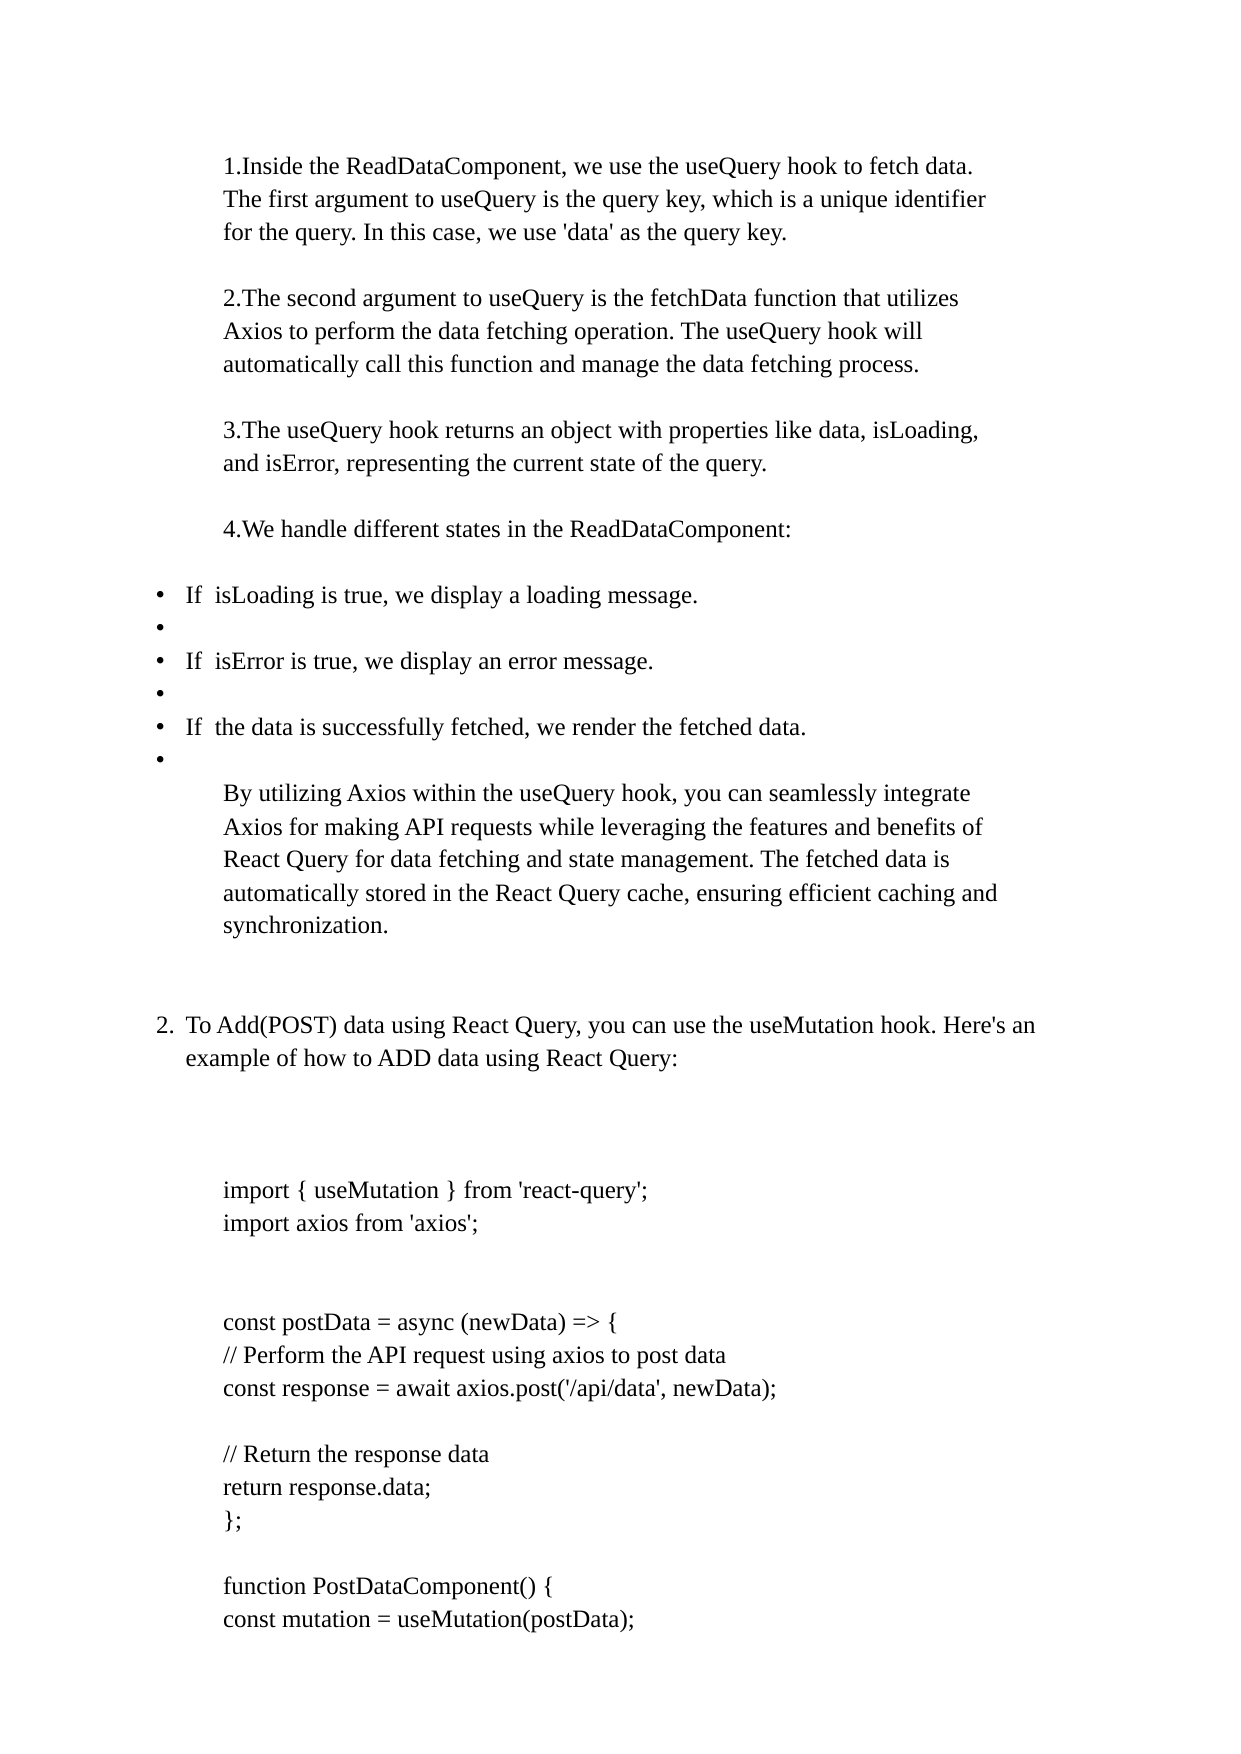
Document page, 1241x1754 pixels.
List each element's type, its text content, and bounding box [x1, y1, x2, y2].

text By utilizing Axios within the useQuery hook, you can seamlessly integrate Axios for making API requests while leveraging the features and benefits of React Query for data fetching and state management. The fetched data is automatically stored in the React Query cache, ensuring efficient caching and synchronization. [223, 778, 1017, 939]
list If isError is true, we display an error message. [185, 646, 1122, 675]
list To Add(POST) data using React Query, you can use the useMutation hook. Here's an example of how to ADD data using React Query: [185, 1010, 1122, 1071]
text // Return the response data [223, 1439, 1017, 1468]
text import axios from 'axios'; [223, 1208, 1017, 1237]
text // Perform the API request using axios to post data [223, 1340, 1017, 1369]
text const postData = async (newData) => { [223, 1307, 1017, 1336]
text 3.The useQuery hook returns an object with properties like data, isLoading, and isError, representing the current state of the query. [223, 415, 1017, 477]
text }; [223, 1505, 1017, 1534]
text return response.data; [223, 1472, 1017, 1501]
text import { useMutation } from 'react-query'; [223, 1175, 1017, 1203]
text 1.Inside the ReadDataComponent, we use the useQuery hook to fetch data. The first argument to useQuery is the query key, which is a unique identifier for the query. In this case, we use 'data' as the query key. [223, 151, 1017, 246]
text 2.The second argument to useQuery is the fetchData function that utilizes Axios to perform the data fetching operation. The useQuery hook will automatically call this function and manage the data fetching process. [223, 283, 1017, 378]
text function PostDataComponent() { [223, 1571, 1017, 1600]
list If isLoading is true, we display a loading message. [185, 580, 1122, 609]
text const response = await axios.post('/api/data', newData); [223, 1373, 1017, 1402]
text const mutation = useMutation(postData); [223, 1604, 1017, 1633]
list If the data is successfully fetched, we render the fetched data. [185, 712, 1122, 741]
text 4.We handle different states in the ReadDataComponent: [223, 514, 1017, 543]
